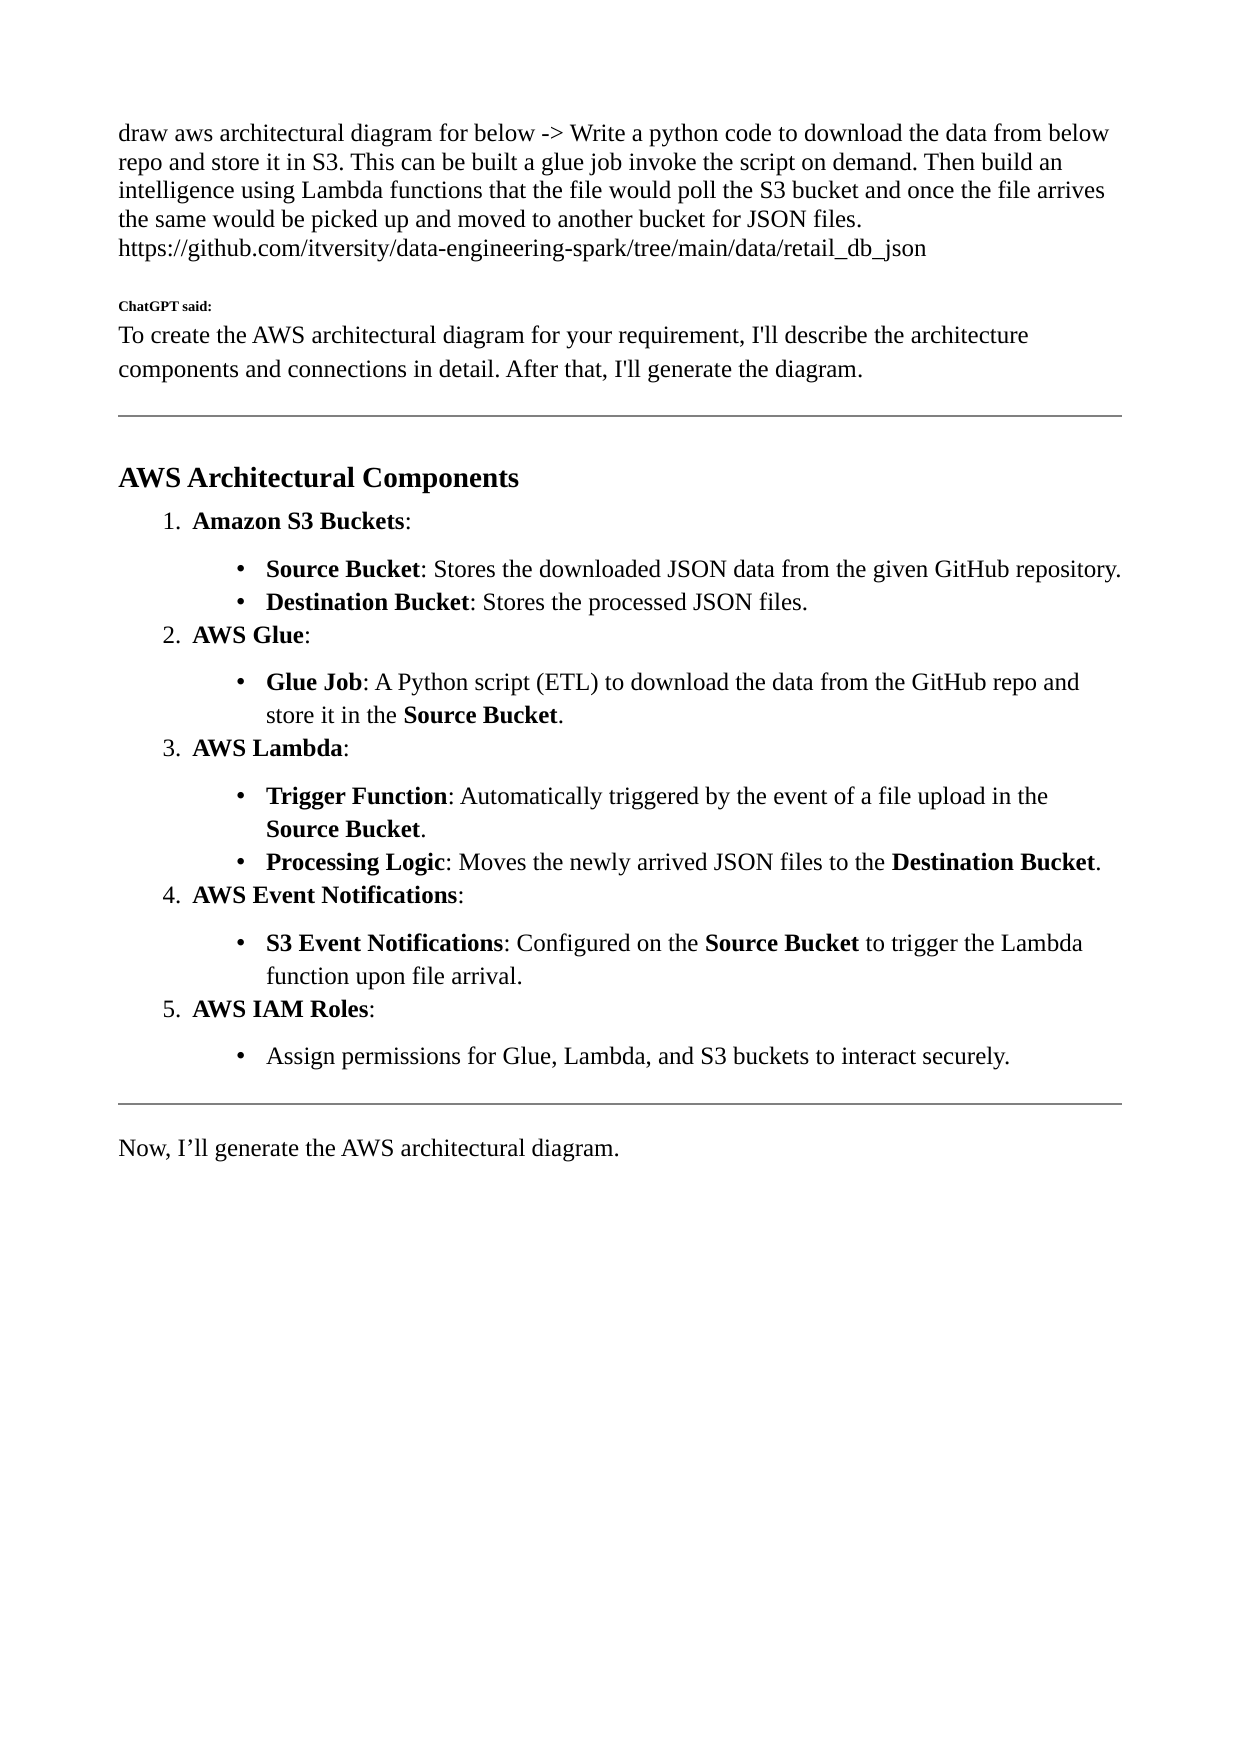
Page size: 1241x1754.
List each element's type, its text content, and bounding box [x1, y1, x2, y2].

text draw aws architectural diagram for below -> Write a python code to download the data from below repo and store it in S3. This can be built a glue job invoke the script on demand. Then build an intelligence using Lambda functions that the file would poll the S3 bucket and once the file arrives the same would be picked up and moved to another bucket for JSON files. https://github.com/itversity/data-engineering-spark/tree/main/data/retail_db_json [118, 118, 1122, 262]
list AWS Lambda: [162, 733, 1122, 762]
text To create the AWS architectural diagram for your requirement, I'll describe the architecture components and connections in detail. After that, I'll generate the diagram. [118, 321, 1122, 382]
list AWS IAM Roles: [162, 994, 1122, 1022]
list Amazon S3 Buckets: [162, 506, 1122, 535]
list Processing Logic: Moves the newly arrived JSON files to the Destination Bucket. [236, 847, 1122, 876]
subtitle ChatGPT said: [118, 298, 1122, 314]
list S3 Event Notifications: Configured on the Source Bucket to trigger the Lambda function upon file arrival. [236, 928, 1122, 989]
list Glue Job: A Python script (ETL) to download the data from the GitHub repo and store it in the Source Bucket. [236, 667, 1122, 729]
list AWS Glue: [162, 620, 1122, 648]
list AWS Event Notifications: [162, 880, 1122, 909]
text Now, I’ll generate the AWS architectural diagram. [118, 1133, 1122, 1162]
list Destination Bucket: Stores the processed JSON files. [236, 587, 1122, 616]
list Source Bucket: Stores the downloaded JSON data from the given GitHub repository. [236, 554, 1122, 582]
list Trigger Function: Automatically triggered by the event of a file upload in the Source Bucket. [236, 781, 1122, 843]
list Assign permissions for Glue, Lambda, and S3 buckets to interact securely. [236, 1041, 1122, 1070]
subtitle AWS Architectural Components [118, 460, 1122, 494]
